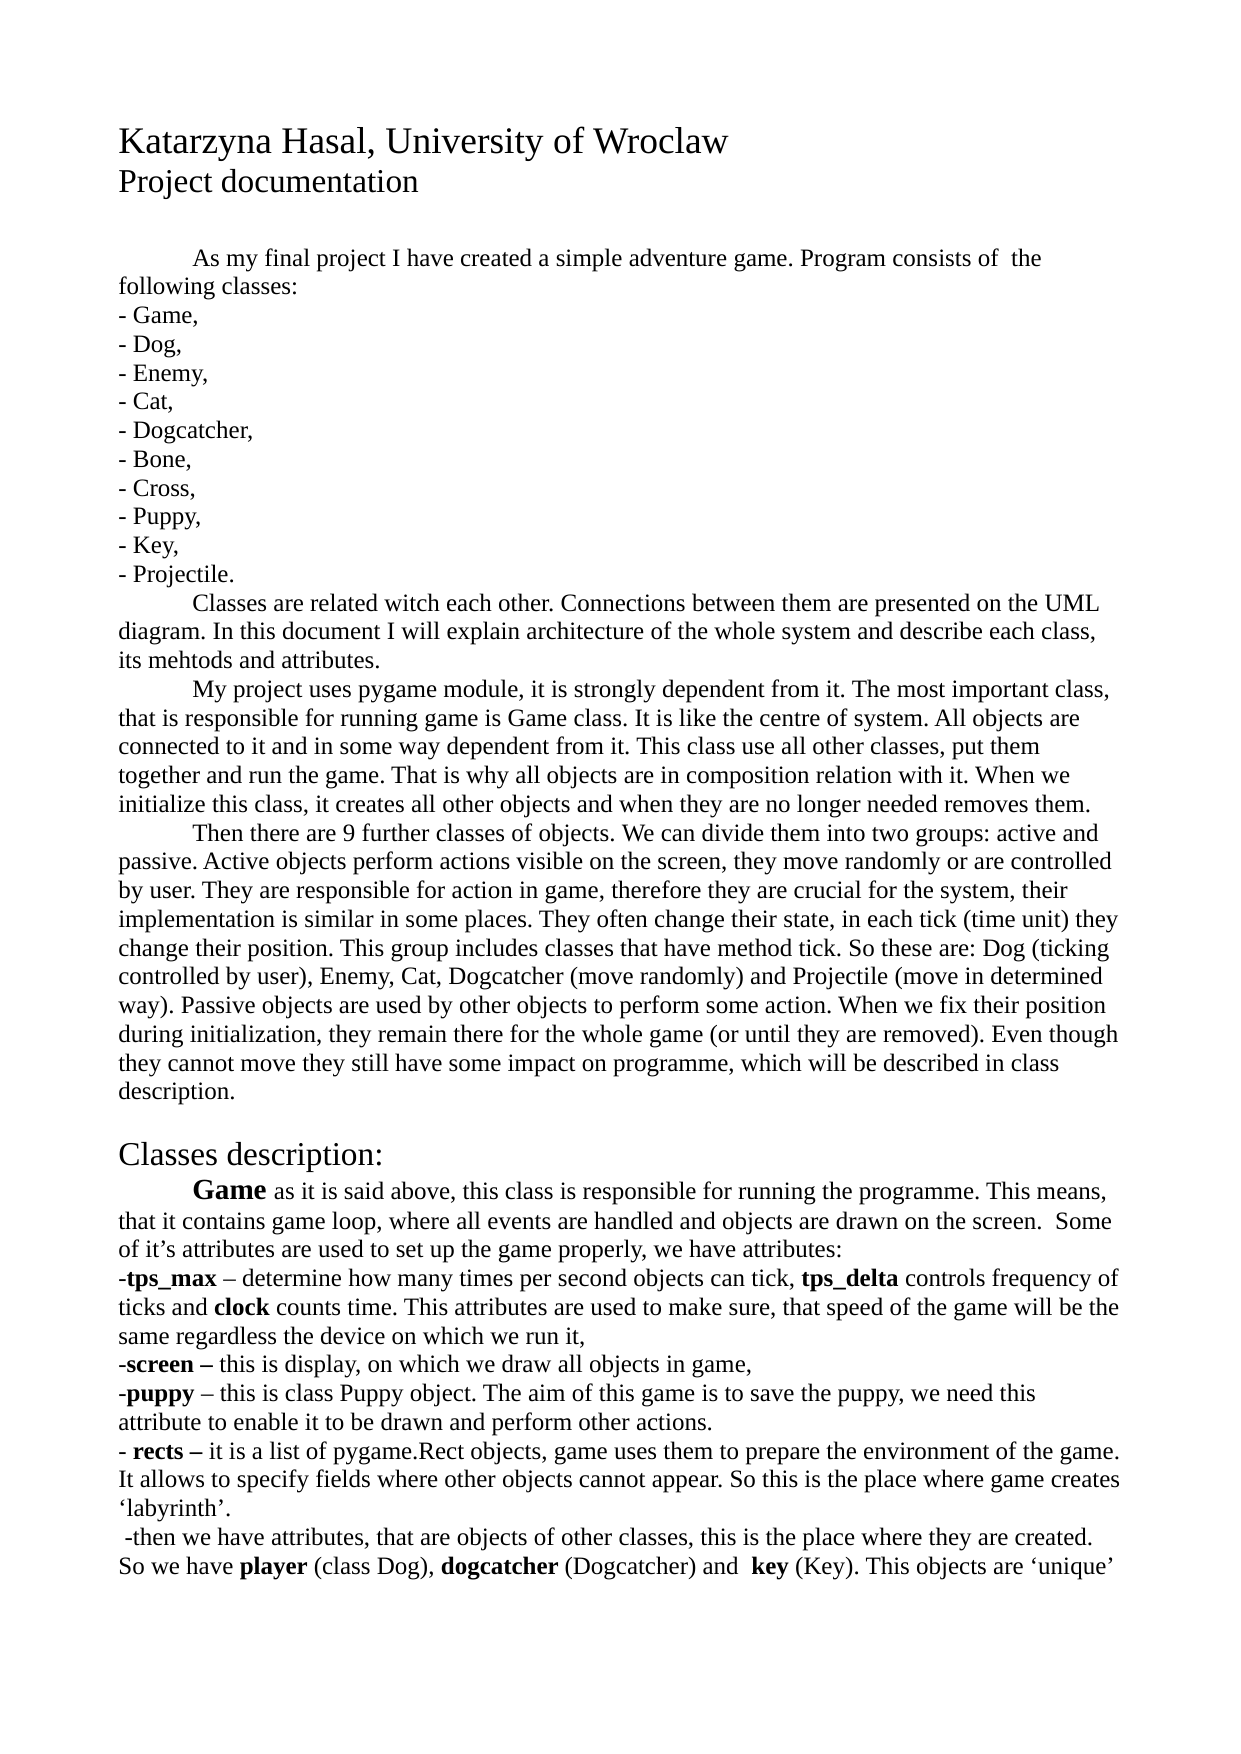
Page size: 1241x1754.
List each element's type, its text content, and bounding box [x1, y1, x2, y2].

text As my final project I have created a simple adventure game. Program consists of the following classes: [118, 243, 1122, 300]
text - rects – it is a list of pygame.Rect objects, game uses them to prepare the environment of the game. It allows to specify fields where other objects cannot appear. So this is the place where game creates ‘labyrinth’. [118, 1436, 1122, 1522]
text Classes description: [118, 1134, 1122, 1172]
text Project documentation [118, 161, 1122, 199]
text Then there are 9 further classes of objects. We can divide them into two groups: active and passive. Active objects perform actions visible on the screen, they move randomly or are controlled by user. They are responsible for action in game, therefore they are crucial for the system, their implementation is similar in some places. They often change their state, in each tick (time unit) they change their position. This group includes classes that have method tick. So these are: Dog (ticking controlled by user), Enemy, Cat, Dogcatcher (move randomly) and Projectile (move in determined way). Passive objects are used by other objects to perform some action. When we fix their position during initialization, they remain there for the whole game (or until they are removed). Even though they cannot move they still have some impact on programme, which will be described in class description. [118, 818, 1122, 1105]
text - Enemy, [118, 358, 1122, 386]
text -puppy – this is class Puppy object. The aim of this game is to save the puppy, we need this attribute to enable it to be drawn and perform other actions. [118, 1378, 1122, 1436]
text - Projectile. [118, 559, 1122, 588]
text - Dogcatcher, [118, 415, 1122, 444]
text -tps_max – determine how many times per second objects can tick, tps_delta controls frequency of ticks and clock counts time. This attributes are used to make sure, that speed of the game will be the same regardless the device on which we run it, [118, 1263, 1122, 1349]
text - Cross, [118, 473, 1122, 501]
text - Key, [118, 530, 1122, 559]
text - Bone, [118, 444, 1122, 473]
text -screen – this is display, on which we draw all objects in game, [118, 1349, 1122, 1378]
text My project uses pygame module, it is strongly dependent from it. The most important class, that is responsible for running game is Game class. It is like the centre of system. All objects are connected to it and in some way dependent from it. This class use all other classes, put them together and run the game. That is why all objects are in composition relation with it. When we initialize this class, it creates all other objects and when they are no longer needed removes them. [118, 674, 1122, 818]
text - Game, [118, 300, 1122, 329]
text - Cat, [118, 386, 1122, 415]
text - Puppy, [118, 501, 1122, 530]
text Katarzyna Hasal, University of Wroclaw [118, 118, 1122, 161]
text -then we have attributes, that are objects of other classes, this is the place where they are created. So we have player (class Dog), dogcatcher (Dogcatcher) and key (Key). This objects are ‘unique’ [118, 1522, 1122, 1579]
text Classes are related witch each other. Connections between them are presented on the UML diagram. In this document I will explain architecture of the whole system and describe each class, its mehtods and attributes. [118, 588, 1122, 674]
text - Dog, [118, 329, 1122, 358]
text Game as it is said above, this class is responsible for running the programme. This means, that it contains game loop, where all events are handled and objects are drawn on the screen. Some of it’s attributes are used to set up the game properly, we have attributes: [118, 1172, 1122, 1263]
